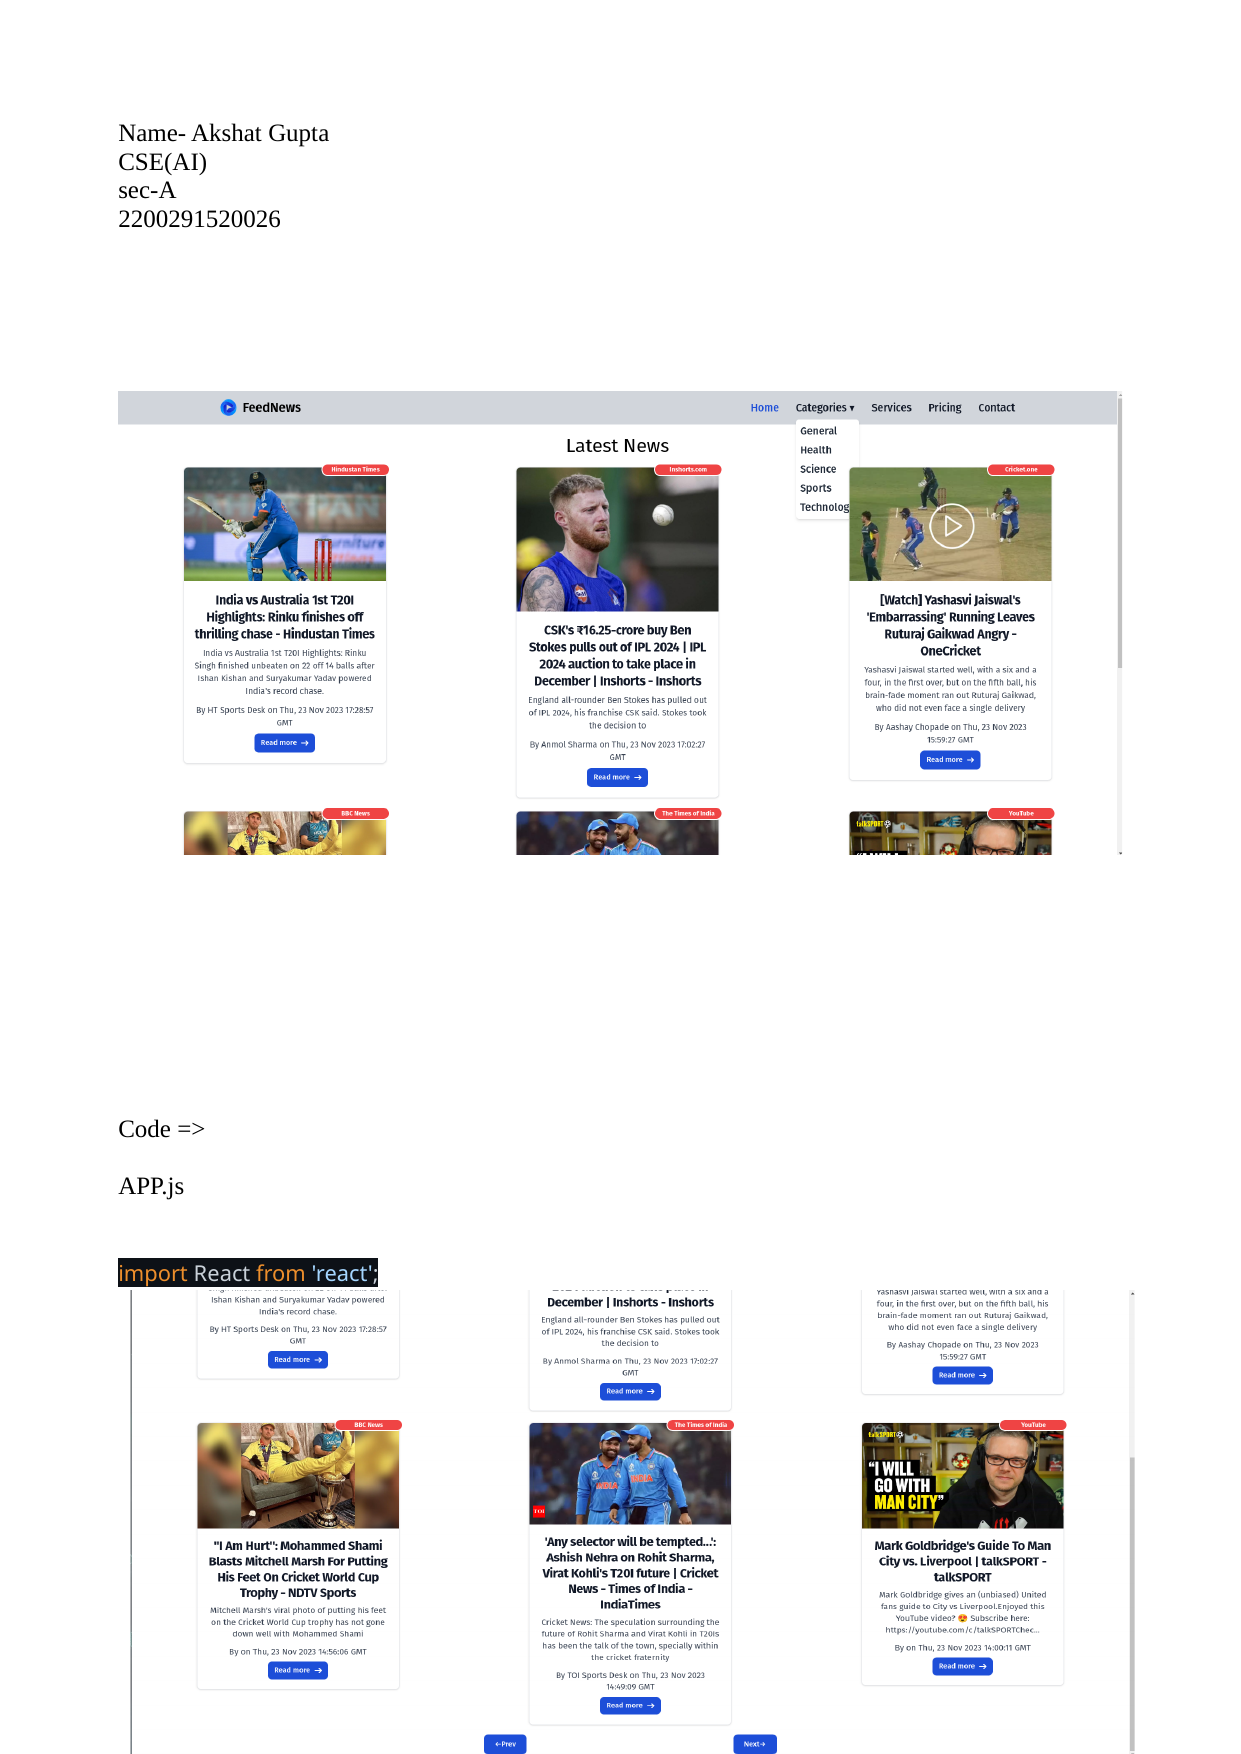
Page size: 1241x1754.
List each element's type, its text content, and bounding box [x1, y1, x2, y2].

text Code => [118, 1114, 1122, 1142]
text sec-A [118, 176, 1122, 204]
text 2200291520026 [118, 204, 1122, 233]
picture [130, 1290, 1135, 1754]
picture [118, 391, 1123, 855]
text APP.js [118, 1171, 1122, 1200]
text import React from 'react'; [118, 1257, 1122, 1287]
text Name- Akshat Gupta CSE(AI) [118, 118, 1122, 176]
